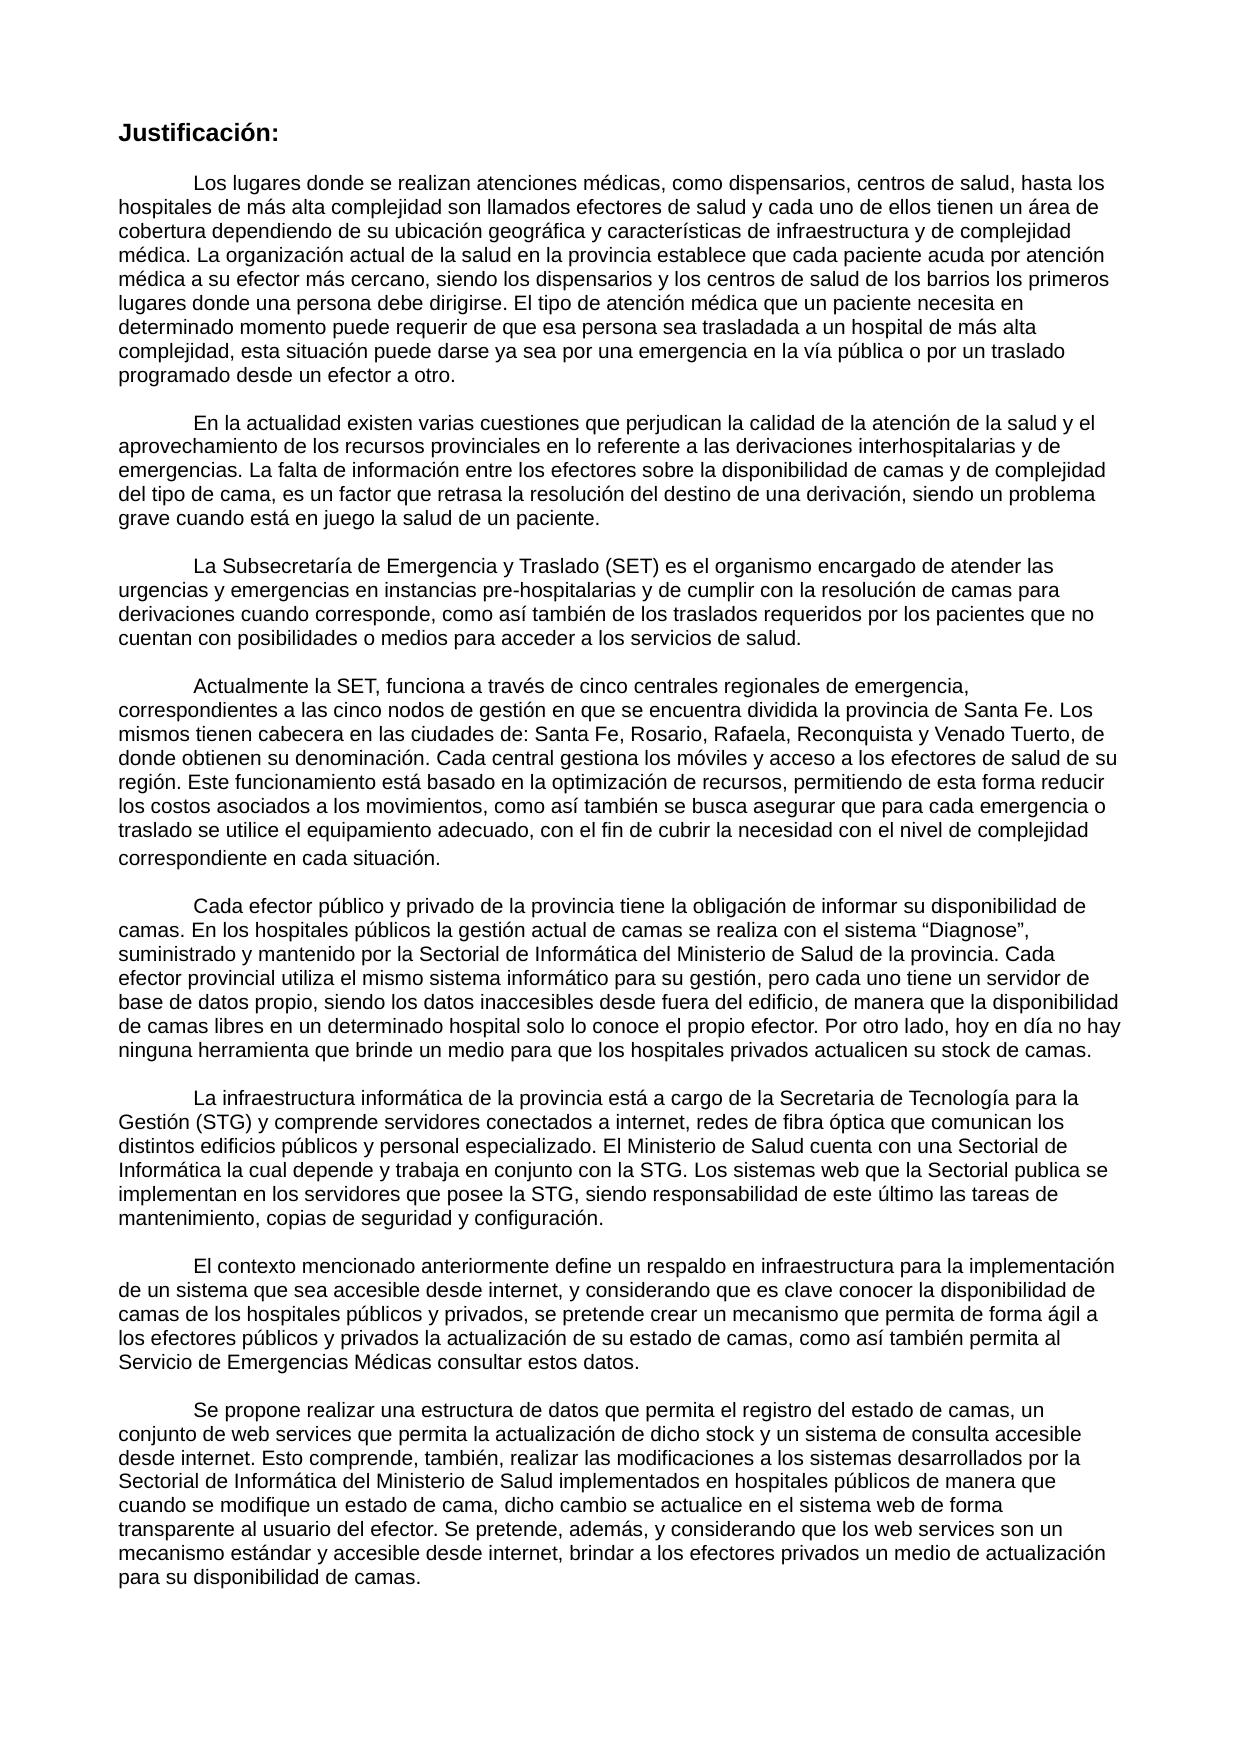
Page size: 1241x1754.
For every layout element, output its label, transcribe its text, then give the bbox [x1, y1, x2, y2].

text En la actualidad existen varias cuestiones que perjudican la calidad de la atención de la salud y el aprovechamiento de los recursos provinciales en lo referente a las derivaciones interhospitalarias y de emergencias. La falta de información entre los efectores sobre la disponibilidad de camas y de complejidad del tipo de cama, es un factor que retrasa la resolución del destino de una derivación, siendo un problema grave cuando está en juego la salud de un paciente. [118, 410, 1122, 530]
text Cada efector público y privado de la provincia tiene la obligación de informar su disponibilidad de camas. En los hospitales públicos la gestión actual de camas se realiza con el sistema “Diagnose”, suministrado y mantenido por la Sectorial de Informática del Ministerio de Salud de la provincia. Cada efector provincial utiliza el mismo sistema informático para su gestión, pero cada uno tiene un servidor de base de datos propio, siendo los datos inaccesibles desde fuera del edificio, de manera que la disponibilidad de camas libres en un determinado hospital solo lo conoce el propio efector. Por otro lado, hoy en día no hay ninguna herramienta que brinde un medio para que los hospitales privados actualicen su stock de camas. [118, 894, 1122, 1062]
text Los lugares donde se realizan atenciones médicas, como dispensarios, centros de salud, hasta los hospitales de más alta complejidad son llamados efectores de salud y cada uno de ellos tienen un área de cobertura dependiendo de su ubicación geográfica y características de infraestructura y de complejidad médica. La organización actual de la salud en la provincia establece que cada paciente acuda por atención médica a su efector más cercano, siendo los dispensarios y los centros de salud de los barrios los primeros lugares donde una persona debe dirigirse. El tipo de atención médica que un paciente necesita en determinado momento puede requerir de que esa persona sea trasladada a un hospital de más alta complejidad, esta situación puede darse ya sea por una emergencia en la vía pública o por un traslado programado desde un efector a otro. [118, 171, 1122, 386]
text La Subsecretaría de Emergencia y Traslado (SET) es el organismo encargado de atender las urgencias y emergencias en instancias pre-hospitalarias y de cumplir con la resolución de camas para derivaciones cuando corresponde, como así también de los traslados requeridos por los pacientes que no cuentan con posibilidades o medios para acceder a los servicios de salud. [118, 554, 1122, 650]
text La infraestructura informática de la provincia está a cargo de la Secretaria de Tecnología para la Gestión (STG) y comprende servidores conectados a internet, redes de fibra óptica que comunican los distintos edificios públicos y personal especializado. El Ministerio de Salud cuenta con una Sectorial de Informática la cual depende y trabaja en conjunto con la STG. Los sistemas web que la Sectorial publica se implementan en los servidores que posee la STG, siendo responsabilidad de este último las tareas de mantenimiento, copias de seguridad y configuración. [118, 1086, 1122, 1230]
text Actualmente la SET, funciona a través de cinco centrales regionales de emergencia, correspondientes a las cinco nodos de gestión en que se encuentra dividida la provincia de Santa Fe. Los mismos tienen cabecera en las ciudades de: Santa Fe, Rosario, Rafaela, Reconquista y Venado Tuerto, de donde obtienen su denominación. Cada central gestiona los móviles y acceso a los efectores de salud de su región. Este funcionamiento está basado en la optimización de recursos, permitiendo de esta forma reducir los costos asociados a los movimientos, como así también se busca asegurar que para cada emergencia o traslado se utilice el equipamiento adecuado, con el fin de cubrir la necesidad con el nivel de complejidad correspondiente en cada situación. [118, 674, 1122, 870]
text Justificación: [118, 118, 1122, 147]
text El contexto mencionado anteriormente define un respaldo en infraestructura para la implementación de un sistema que sea accesible desde internet, y considerando que es clave conocer la disponibilidad de camas de los hospitales públicos y privados, se pretende crear un mecanismo que permita de forma ágil a los efectores públicos y privados la actualización de su estado de camas, como así también permita al Servicio de Emergencias Médicas consultar estos datos. [118, 1254, 1122, 1373]
text Se propone realizar una estructura de datos que permita el registro del estado de camas, un conjunto de web services que permita la actualización de dicho stock y un sistema de consulta accesible desde internet. Esto comprende, también, realizar las modificaciones a los sistemas desarrollados por la Sectorial de Informática del Ministerio de Salud implementados en hospitales públicos de manera que cuando se modifique un estado de cama, dicho cambio se actualice en el sistema web de forma transparente al usuario del efector. Se pretende, además, y considerando que los web services son un mecanismo estándar y accesible desde internet, brindar a los efectores privados un medio de actualización para su disponibilidad de camas. [118, 1397, 1122, 1589]
